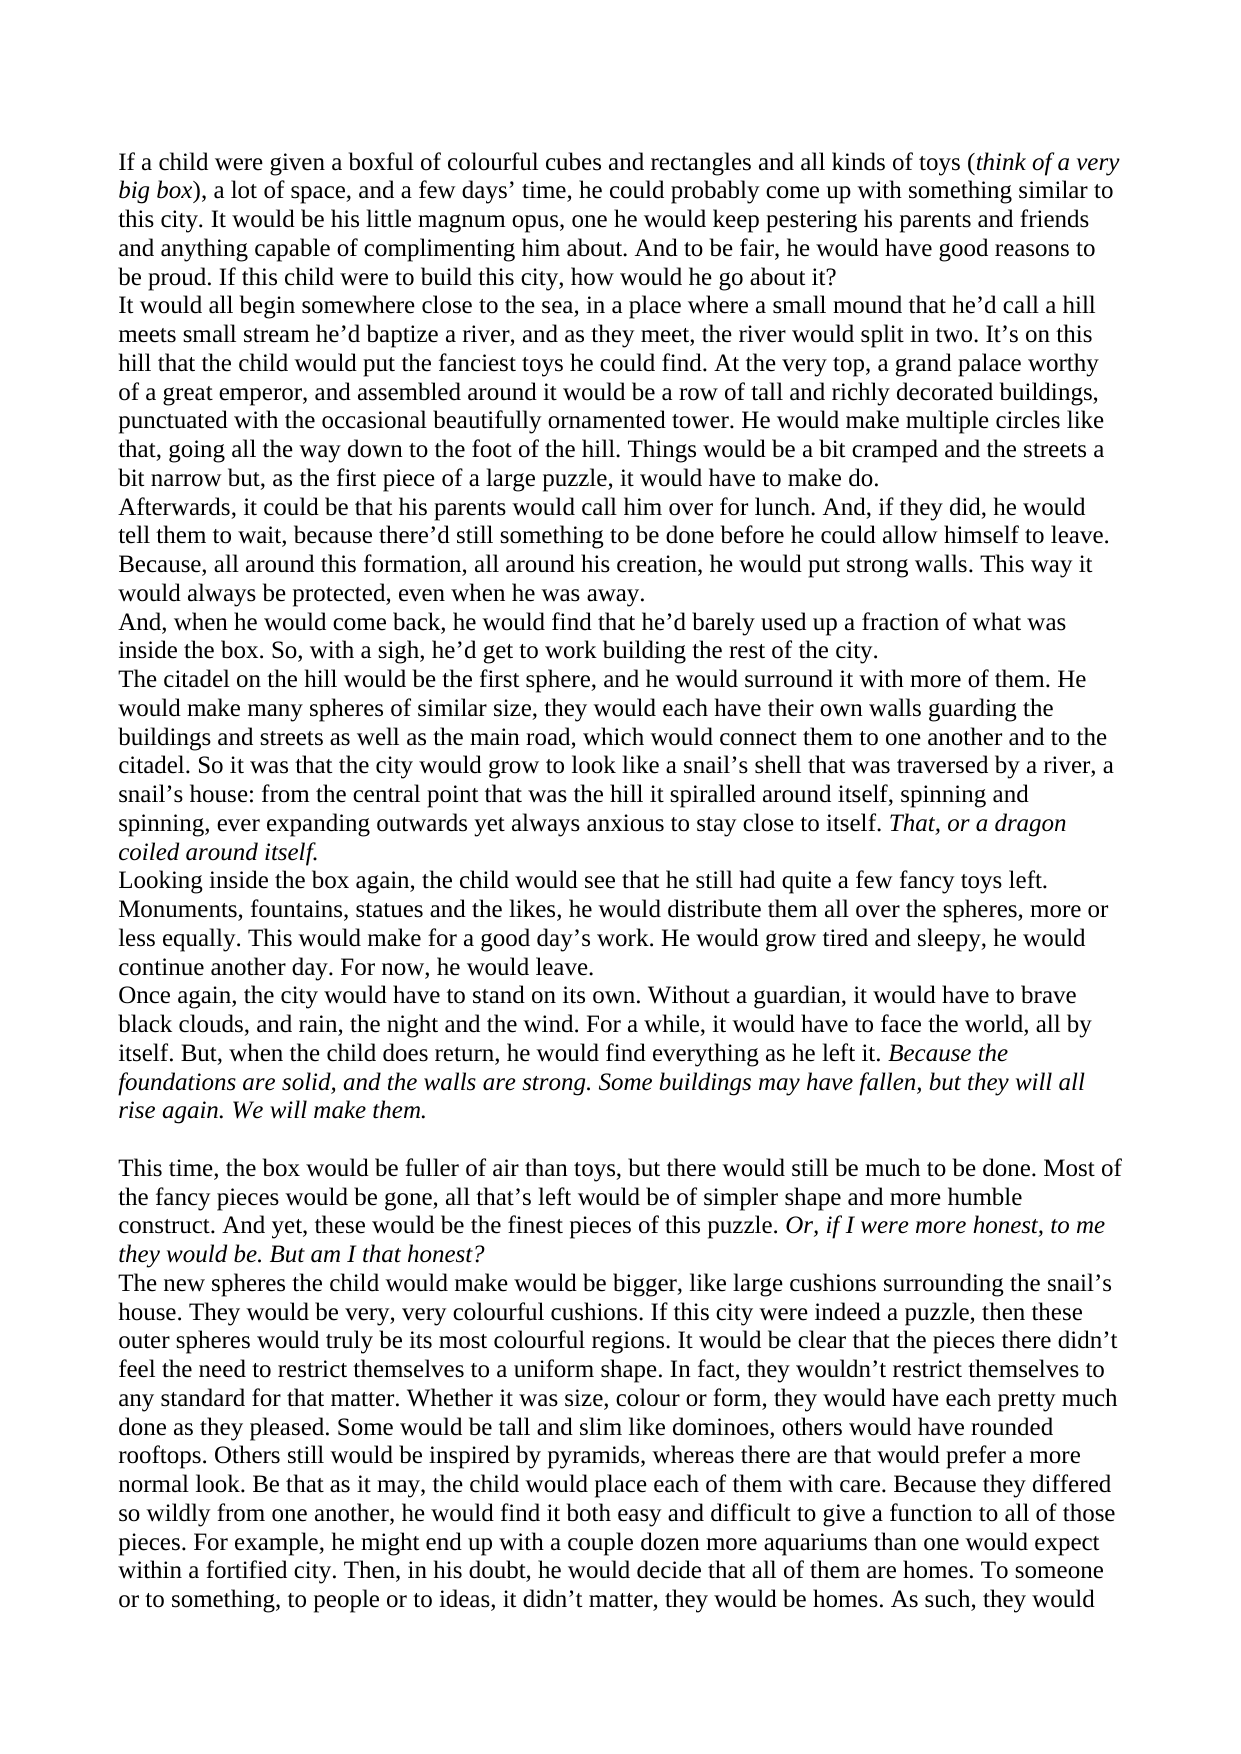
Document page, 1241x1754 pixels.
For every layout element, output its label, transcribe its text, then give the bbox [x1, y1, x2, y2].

text Once again, the city would have to stand on its own. Without a guardian, it would have to brave black clouds, and rain, the night and the wind. For a while, it would have to face the world, all by itself. But, when the child does return, he would find everything as he left it. Because the foundations are solid, and the walls are strong. Some buildings may have fallen, but they will all rise again. We will make them. [118, 981, 1122, 1124]
text And, when he would come back, he would find that he’d barely used up a fraction of what was inside the box. So, with a sigh, he’d get to work building the rest of the city. [118, 607, 1122, 664]
text This time, the box would be fuller of air than toys, but there would still be much to be done. Most of the fancy pieces would be gone, all that’s left would be of simpler shape and more humble construct. And yet, these would be the finest pieces of this puzzle. Or, if I were more honest, to me they would be. But am I that honest? [118, 1153, 1122, 1268]
text Afterwards, it could be that his parents would call him over for lunch. And, if they did, he would tell them to wait, because there’d still something to be done before he could allow himself to leave. Because, all around this formation, all around his creation, he would put strong walls. This way it would always be protected, even when he was away. [118, 492, 1122, 607]
text The new spheres the child would make would be bigger, like large cushions surrounding the snail’s house. They would be very, very colourful cushions. If this city were indeed a puzzle, then these outer spheres would truly be its most colourful regions. It would be clear that the pieces there didn’t feel the need to restrict themselves to a uniform shape. In fact, they wouldn’t restrict themselves to any standard for that matter. Whether it was size, colour or form, they would have each pretty much done as they pleased. Some would be tall and slim like dominoes, others would have rounded rooftops. Others still would be inspired by pyramids, whereas there are that would prefer a more normal look. Be that as it may, the child would place each of them with care. Because they differed so wildly from one another, he would find it both easy and difficult to give a function to all of those pieces. For example, he might end up with a couple dozen more aquariums than one would expect within a fortified city. Then, in his doubt, he would decide that all of them are homes. To someone or to something, to people or to ideas, it didn’t matter, they would be homes. As such, they would [118, 1268, 1122, 1613]
text Looking inside the box again, the child would see that he still had quite a few fancy toys left. Monuments, fountains, statues and the likes, he would distribute them all over the spheres, more or less equally. This would make for a good day’s work. He would grow tired and sleepy, he would continue another day. For now, he would leave. [118, 866, 1122, 981]
text If a child were given a boxful of colourful cubes and rectangles and all kinds of toys (think of a very big box), a lot of space, and a few days’ time, he could probably come up with something similar to this city. It would be his little magnum opus, one he would keep pestering his parents and friends and anything capable of complimenting him about. And to be fair, he would have good reasons to be proud. If this child were to build this city, how would he go about it? [118, 147, 1122, 291]
text The citadel on the hill would be the first sphere, and he would surround it with more of them. He would make many spheres of similar size, they would each have their own walls guarding the buildings and streets as well as the main road, which would connect them to one another and to the citadel. So it was that the city would grow to look like a snail’s shell that was traversed by a river, a snail’s house: from the central point that was the hill it spiralled around itself, spinning and spinning, ever expanding outwards yet always anxious to stay close to itself. That, or a dragon coiled around itself. [118, 664, 1122, 866]
text It would all begin somewhere close to the sea, in a place where a small mound that he’d call a hill meets small stream he’d baptize a river, and as they meet, the river would split in two. It’s on this hill that the child would put the fanciest toys he could find. At the very top, a grand palace worthy of a great emperor, and assembled around it would be a row of tall and richly decorated buildings, punctuated with the occasional beautifully ornamented tower. He would make multiple circles like that, going all the way down to the foot of the hill. Things would be a bit cramped and the streets a bit narrow but, as the first piece of a large puzzle, it would have to make do. [118, 291, 1122, 492]
